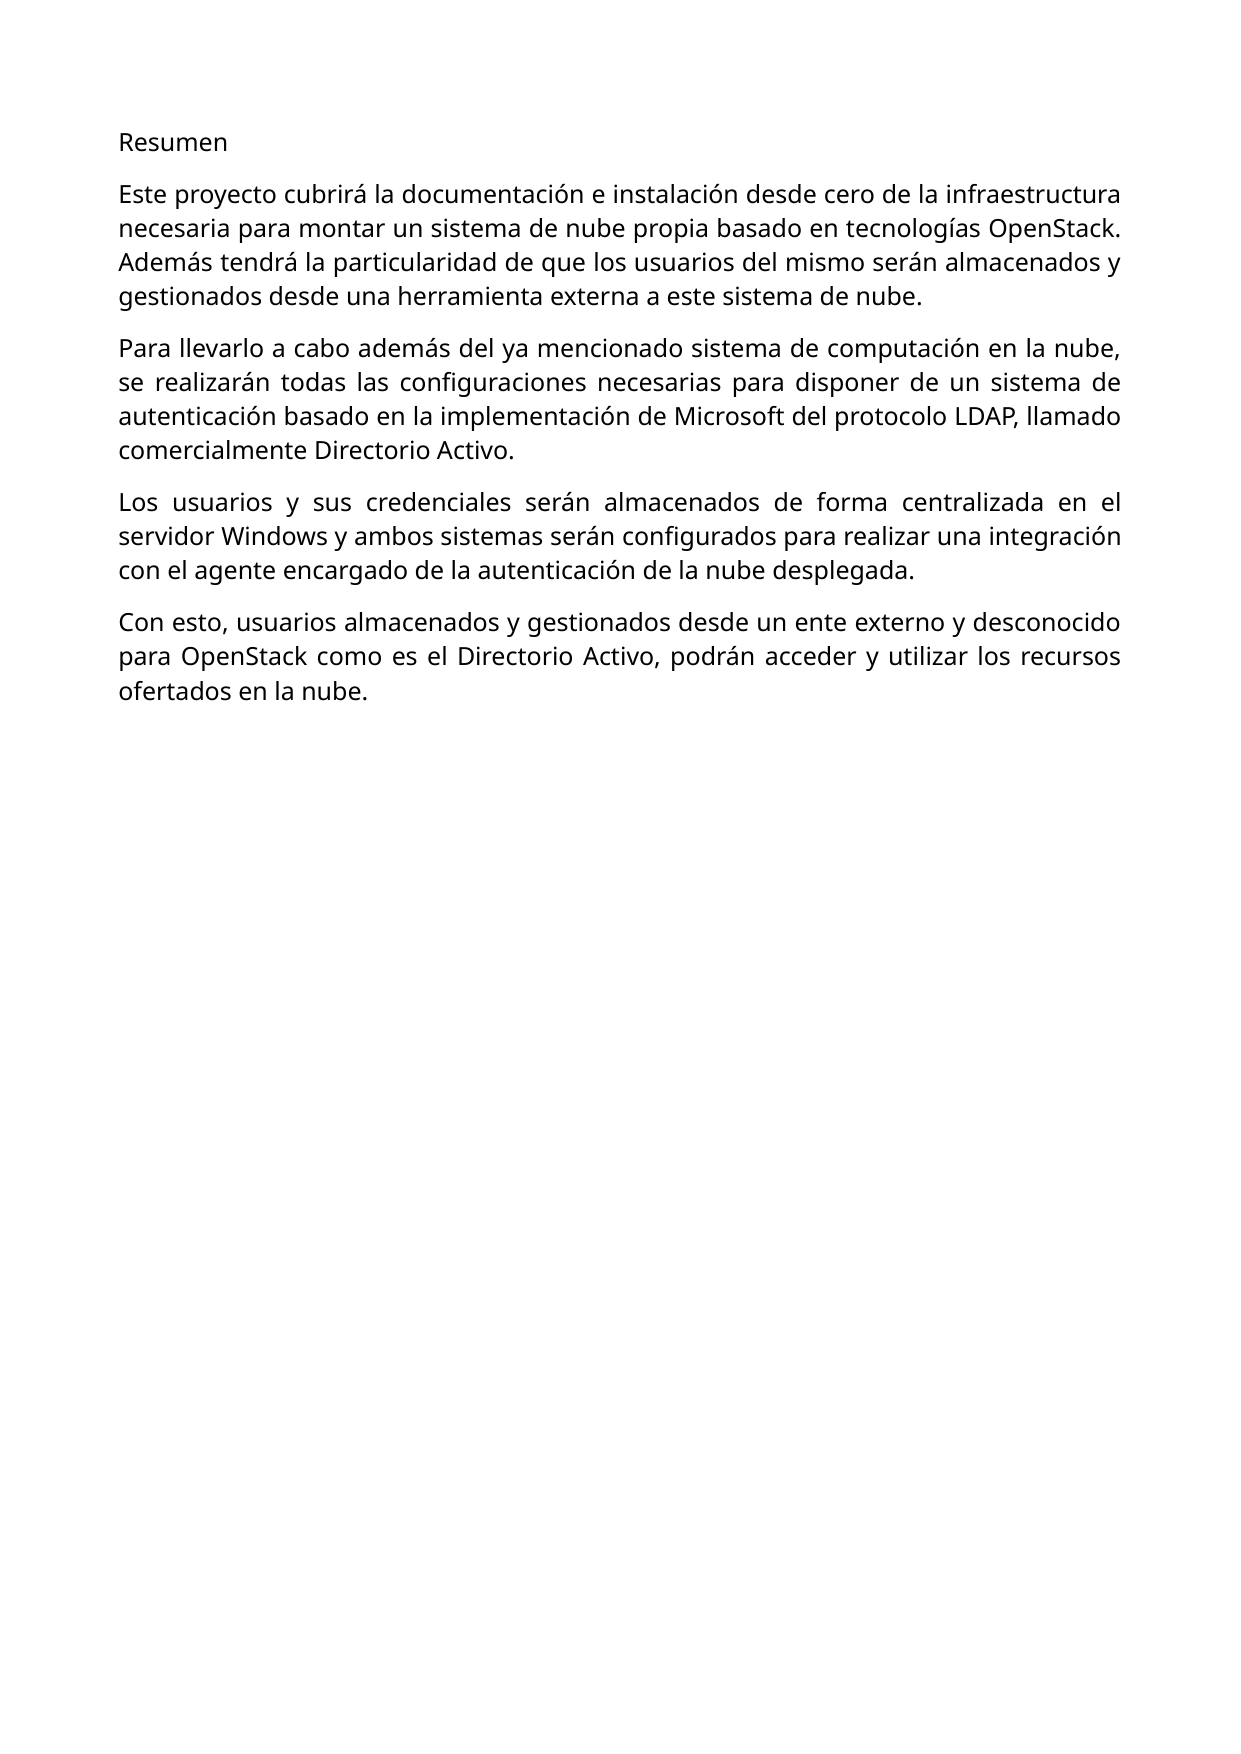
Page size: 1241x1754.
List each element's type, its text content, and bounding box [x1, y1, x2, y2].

text Este proyecto cubrirá la documentación e instalación desde cero de la infraestructura necesaria para montar un sistema de nube propia basado en tecnologías OpenStack. Además tendrá la particularidad de que los usuarios del mismo serán almacenados y gestionados desde una herramienta externa a este sistema de nube. [118, 176, 1122, 312]
text Resumen [118, 124, 1122, 158]
text Los usuarios y sus credenciales serán almacenados de forma centralizada en el servidor Windows y ambos sistemas serán configurados para realizar una integración con el agente encargado de la autenticación de la nube desplegada. [118, 485, 1122, 587]
text Con esto, usuarios almacenados y gestionados desde un ente externo y desconocido para OpenStack como es el Directorio Activo, podrán acceder y utilizar los recursos ofertados en la nube. [118, 605, 1122, 707]
text Para llevarlo a cabo además del ya mencionado sistema de computación en la nube, se realizarán todas las configuraciones necesarias para disponer de un sistema de autenticación basado en la implementación de Microsoft del protocolo LDAP, llamado comercialmente Directorio Activo. [118, 331, 1122, 467]
